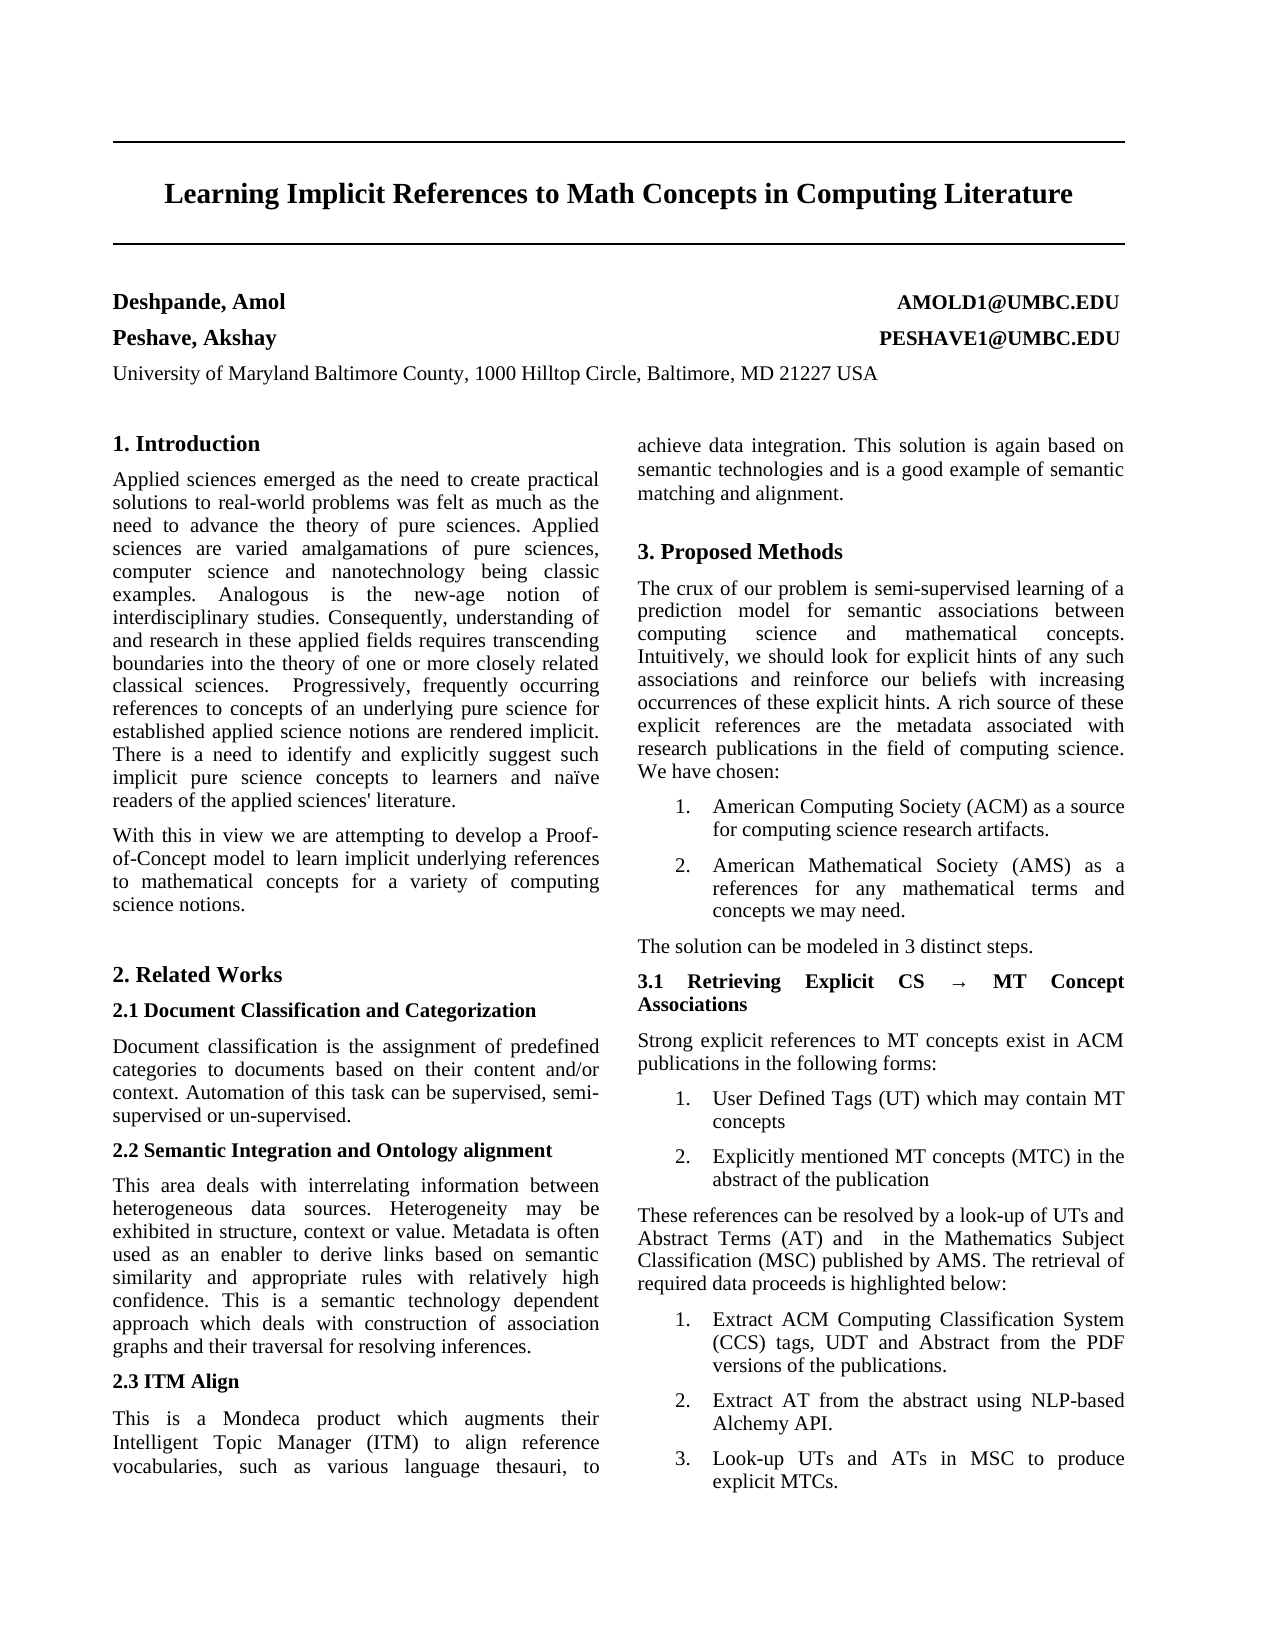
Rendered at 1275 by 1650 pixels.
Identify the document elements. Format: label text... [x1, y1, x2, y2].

text University of Maryland Baltimore County, 1000 Hilltop Circle, Baltimore, MD 21227 USA [112, 362, 1125, 385]
list American Computing Society (ACM) as a source for computing science research artifacts. [675, 795, 1125, 841]
text 3.1 Retrieving Explicit CS → MT Concept Associations [637, 970, 1125, 1016]
list Extract AT from the abstract using NLP-based Alchemy API. [675, 1389, 1125, 1435]
list Extract ACM Computing Classification System (CCS) tags, UDT and Abstract from the PDF versions of the publications. [675, 1308, 1125, 1377]
text The solution can be modeled in 3 distinct steps. [637, 935, 1125, 958]
title Learning Implicit References to Math Concepts in Computing Literature [112, 142, 1125, 245]
text Applied sciences emerged as the need to create practical solutions to real-world problems was felt as much as the need to advance the theory of pure sciences. Applied sciences are varied amalgamations of pure sciences, computer science and nanotechnology being classic examples. Analogous is the new-age notion of interdisciplinary studies. Consequently, understanding of and research in these applied fields requires transcending boundaries into the theory of one or more closely related classical sciences. Progressively, frequently occurring references to concepts of an underlying pure science for established applied science notions are rendered implicit. There is a need to identify and explicitly suggest such implicit pure science concepts to learners and naïve readers of the applied sciences' literature. [112, 468, 600, 812]
text Document classification is the assignment of predefined categories to documents based on their content and/or context. Automation of this task can be supervised, semi-supervised or un-supervised. [112, 1035, 600, 1127]
text The crux of our problem is semi-supervised learning of a prediction model for semantic associations between computing science and mathematical concepts. Intuitively, we should look for explicit hints of any such associations and reinforce our beliefs with increasing occurrences of these explicit hints. A rich source of these explicit references are the metadata associated with research publications in the field of computing science. We have chosen: [637, 577, 1125, 783]
text Strong explicit references to MT concepts exist in ACM publications in the following forms: [637, 1029, 1125, 1074]
text 2.2 Semantic Integration and Ontology alignment [112, 1139, 600, 1162]
text This is a Mondeca product which augments their Intelligent Topic Manager (ITM) to align reference vocabularies, such as various language thesauri, to [112, 1406, 600, 1478]
text 2.3 ITM Align [112, 1370, 600, 1393]
list Explicitly mentioned MT concepts (MTC) in the abstract of the publication [675, 1145, 1125, 1191]
list Look-up UTs and ATs in MSC to produce explicit MTCs. [675, 1447, 1125, 1493]
text 2. Related Works [112, 964, 600, 987]
text 1. Introduction [112, 433, 600, 456]
text This area deals with interrelating information between heterogeneous data sources. Heterogeneity may be exhibited in structure, context or value. Metadata is often used as an enabler to derive links based on semantic similarity and appropriate rules with relatively high confidence. This is a semantic technology dependent approach which deals with construction of association graphs and their traversal for resolving inferences. [112, 1174, 600, 1358]
list American Mathematical Society (AMS) as a references for any mathematical terms and concepts we may need. [675, 854, 1125, 922]
text 3. Proposed Methods [637, 541, 1125, 564]
text achieve data integration. This solution is again based on semantic technologies and is a good example of semantic matching and alignment. [637, 433, 1125, 505]
list User Defined Tags (UT) which may contain MT concepts [675, 1087, 1125, 1133]
text 2.1 Document Classification and Categorization [112, 999, 600, 1022]
text Deshpande, Amol AMOLD1@UMBC.EDU [112, 291, 1125, 314]
list These references can be resolved by a look-up of UTs and Abstract Terms (AT) and in the Mathematics Subject Classification (MSC) published by AMS. The retrieval of required data proceeds is highlighted below: [619, 1204, 1125, 1295]
text With this in view we are attempting to develop a Proof-of-Concept model to learn implicit underlying references to mathematical concepts for a variety of computing science notions. [112, 824, 600, 916]
text Peshave, Akshay PESHAVE1@UMBC.EDU [112, 327, 1125, 349]
